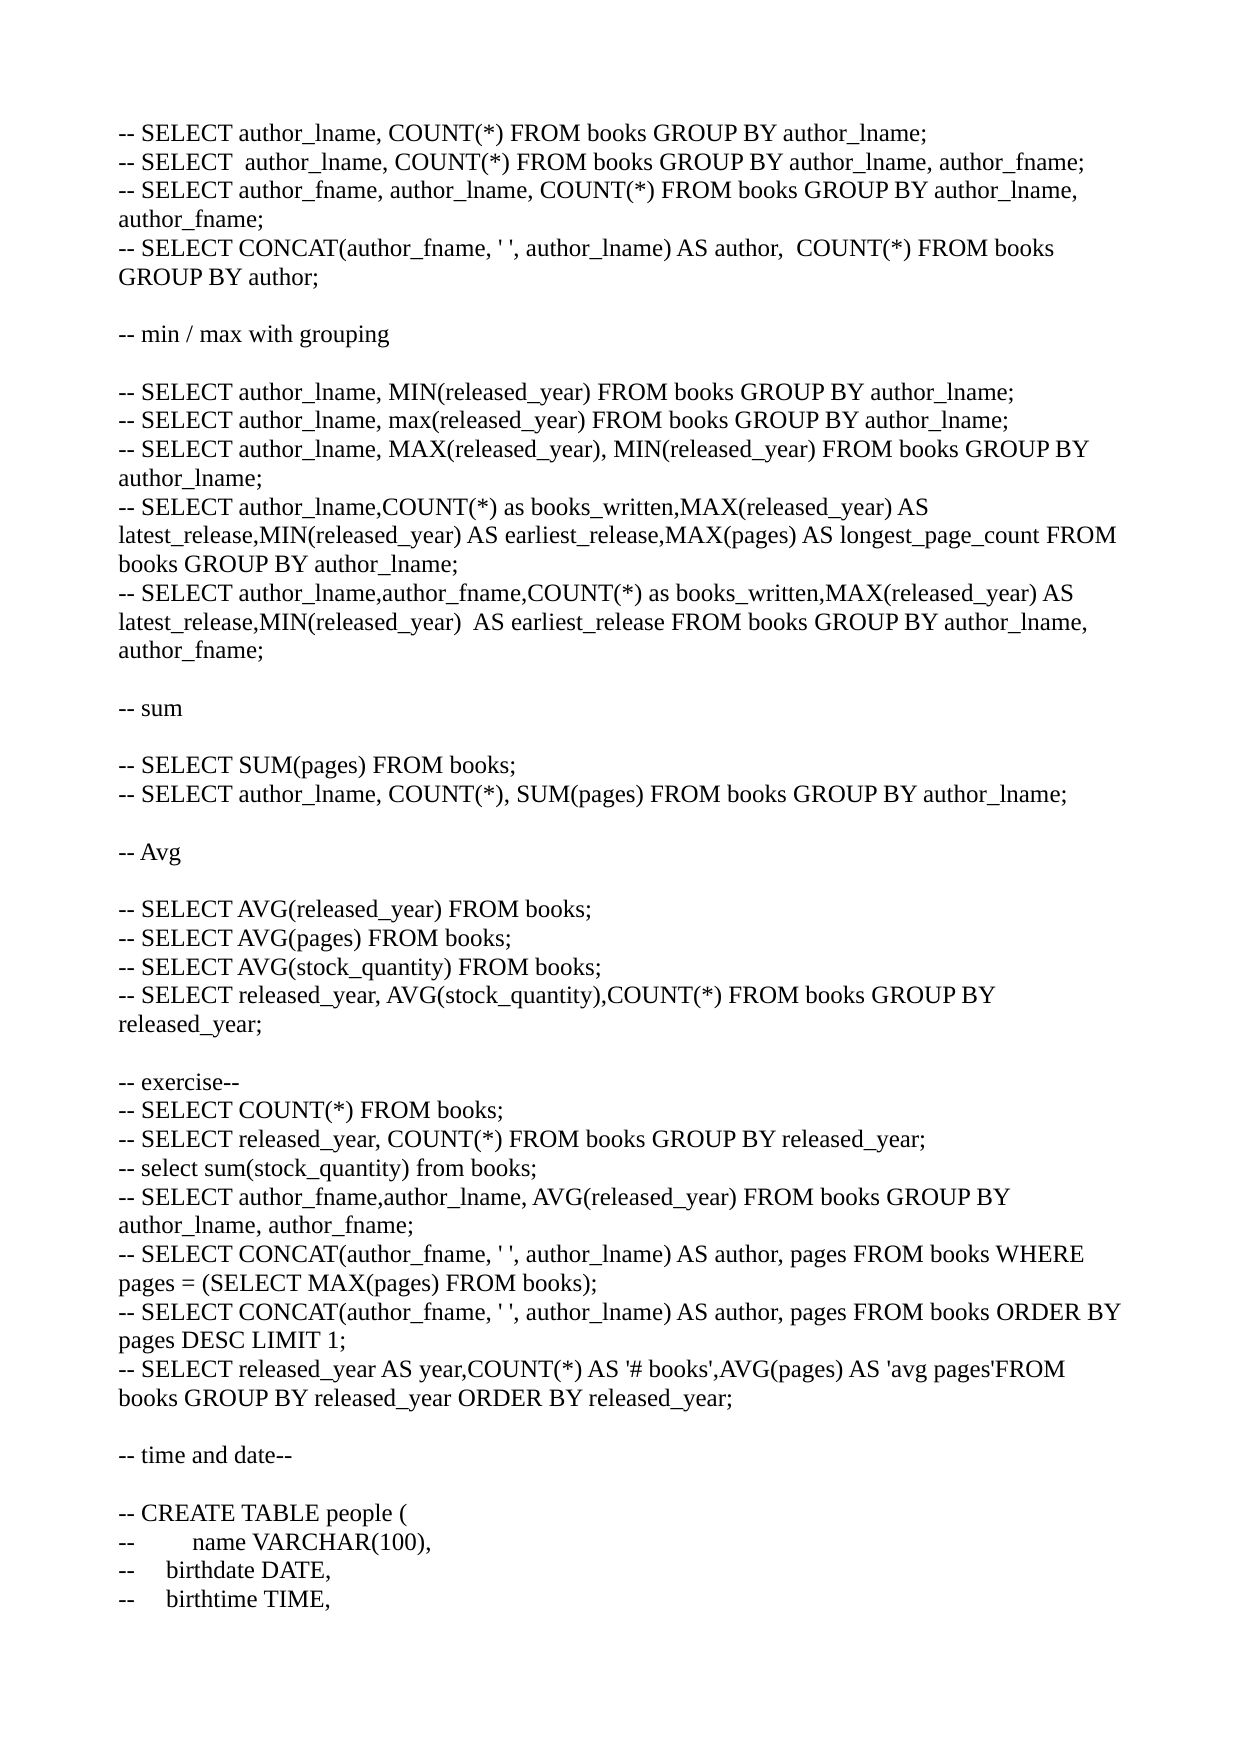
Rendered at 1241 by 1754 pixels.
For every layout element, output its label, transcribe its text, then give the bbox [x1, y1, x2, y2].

text -- SELECT author_lname,COUNT(*) as books_written,MAX(released_year) AS latest_release,MIN(released_year) AS earliest_release,MAX(pages) AS longest_page_count FROM books GROUP BY author_lname; [118, 492, 1122, 578]
text -- SELECT author_lname, max(released_year) FROM books GROUP BY author_lname; [118, 406, 1122, 434]
text -- birthtime TIME, [118, 1584, 1122, 1613]
text -- SELECT COUNT(*) FROM books; [118, 1096, 1122, 1124]
text -- birthdate DATE, [118, 1556, 1122, 1584]
text -- Avg [118, 837, 1122, 866]
text -- SELECT author_lname, COUNT(*), SUM(pages) FROM books GROUP BY author_lname; [118, 779, 1122, 808]
text -- time and date-- [118, 1441, 1122, 1469]
text -- SELECT CONCAT(author_fname, ' ', author_lname) AS author, pages FROM books ORDER BY pages DESC LIMIT 1; [118, 1297, 1122, 1354]
text -- SELECT author_lname, MAX(released_year), MIN(released_year) FROM books GROUP BY author_lname; [118, 434, 1122, 492]
text -- SELECT author_lname, MIN(released_year) FROM books GROUP BY author_lname; [118, 377, 1122, 406]
text -- SELECT released_year, AVG(stock_quantity),COUNT(*) FROM books GROUP BY released_year; [118, 981, 1122, 1038]
text -- SELECT author_fname, author_lname, COUNT(*) FROM books GROUP BY author_lname, author_fname; [118, 176, 1122, 233]
text -- SELECT author_fname,author_lname, AVG(released_year) FROM books GROUP BY author_lname, author_fname; [118, 1182, 1122, 1239]
text -- CREATE TABLE people ( [118, 1498, 1122, 1527]
text -- exercise-- [118, 1067, 1122, 1096]
text -- SELECT AVG(released_year) FROM books; [118, 894, 1122, 923]
text -- SELECT AVG(stock_quantity) FROM books; [118, 952, 1122, 981]
text -- SELECT author_lname,author_fname,COUNT(*) as books_written,MAX(released_year) AS latest_release,MIN(released_year) AS earliest_release FROM books GROUP BY author_lname, author_fname; [118, 578, 1122, 664]
text -- SELECT CONCAT(author_fname, ' ', author_lname) AS author, COUNT(*) FROM books GROUP BY author; [118, 233, 1122, 291]
text -- SELECT SUM(pages) FROM books; [118, 751, 1122, 779]
text -- SELECT released_year AS year,COUNT(*) AS '# books',AVG(pages) AS 'avg pages'FROM books GROUP BY released_year ORDER BY released_year; [118, 1354, 1122, 1412]
text -- SELECT released_year, COUNT(*) FROM books GROUP BY released_year; [118, 1124, 1122, 1153]
text -- name VARCHAR(100), [118, 1527, 1122, 1556]
text -- select sum(stock_quantity) from books; [118, 1153, 1122, 1182]
text -- SELECT author_lname, COUNT(*) FROM books GROUP BY author_lname, author_fname; [118, 147, 1122, 176]
text -- SELECT author_lname, COUNT(*) FROM books GROUP BY author_lname; [118, 118, 1122, 147]
text -- min / max with grouping [118, 319, 1122, 348]
text -- SELECT CONCAT(author_fname, ' ', author_lname) AS author, pages FROM books WHERE pages = (SELECT MAX(pages) FROM books); [118, 1239, 1122, 1297]
text -- sum [118, 693, 1122, 722]
text -- SELECT AVG(pages) FROM books; [118, 923, 1122, 952]
